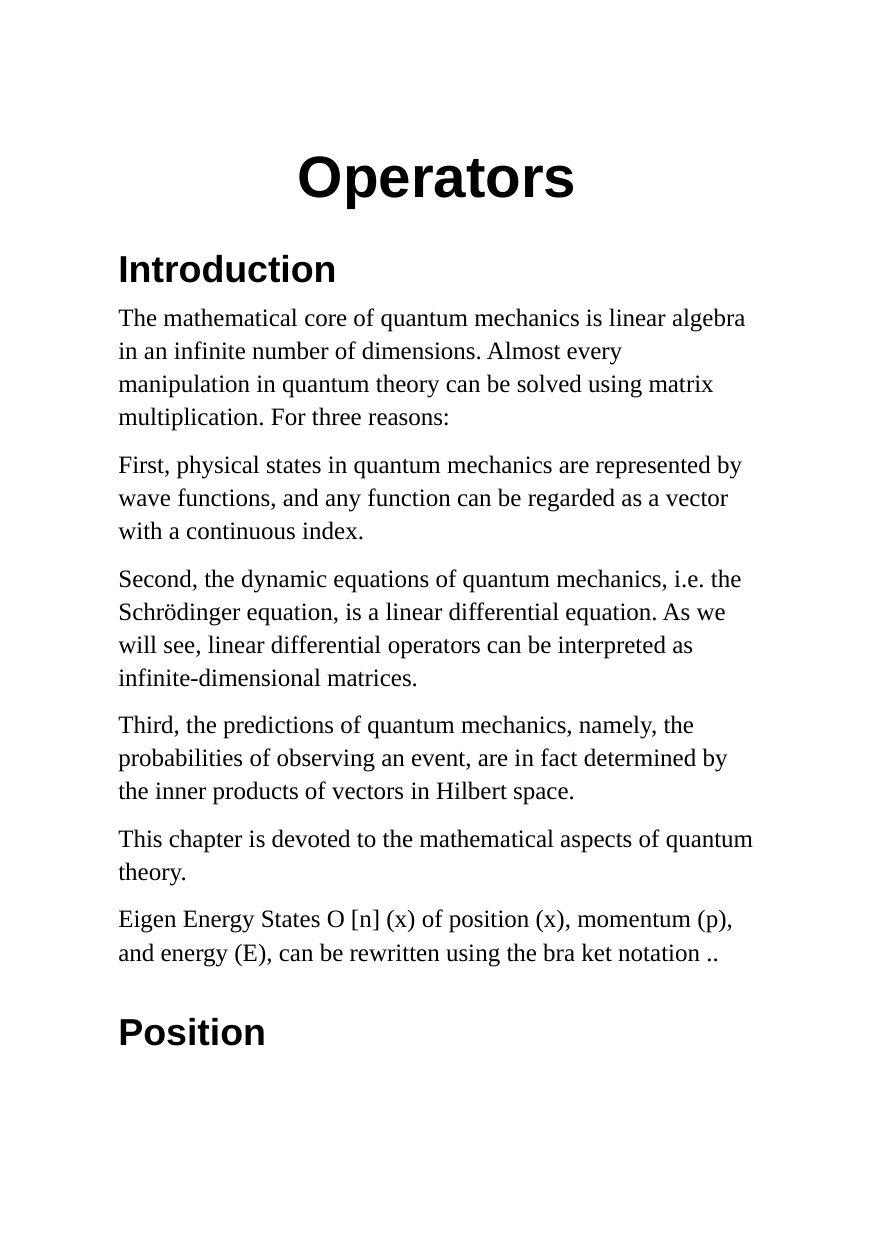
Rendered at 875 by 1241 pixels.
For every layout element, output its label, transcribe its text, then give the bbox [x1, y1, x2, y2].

text Second, the dynamic equations of quantum mechanics, i.e. the Schrödinger equation, is a linear differential equation. As we will see, linear differential operators can be interpreted as infinite-dimensional matrices. [118, 564, 756, 691]
text First, physical states in quantum mechanics are represented by wave functions, and any function can be regarded as a vector with a continuous index. [118, 450, 756, 545]
text Third, the predictions of quantum mechanics, namely, the probabilities of observing an event, are in fact determined by the inner products of vectors in Hilbert space. [118, 710, 756, 805]
text This chapter is devoted to the mathematical aspects of quantum theory. [118, 824, 756, 886]
text The mathematical core of quantum mechanics is linear algebra in an infinite number of dimensions. Almost every manipulation in quantum theory can be solved using matrix multiplication. For three reasons: [118, 303, 756, 431]
subtitle Position [118, 1010, 756, 1053]
title Operators [118, 143, 756, 210]
text Eigen Energy States O [n] (x) of position (x), momentum (p), and energy (E), can be rewritten using the bra ket notation .. [118, 904, 756, 966]
subtitle Introduction [118, 248, 756, 291]
